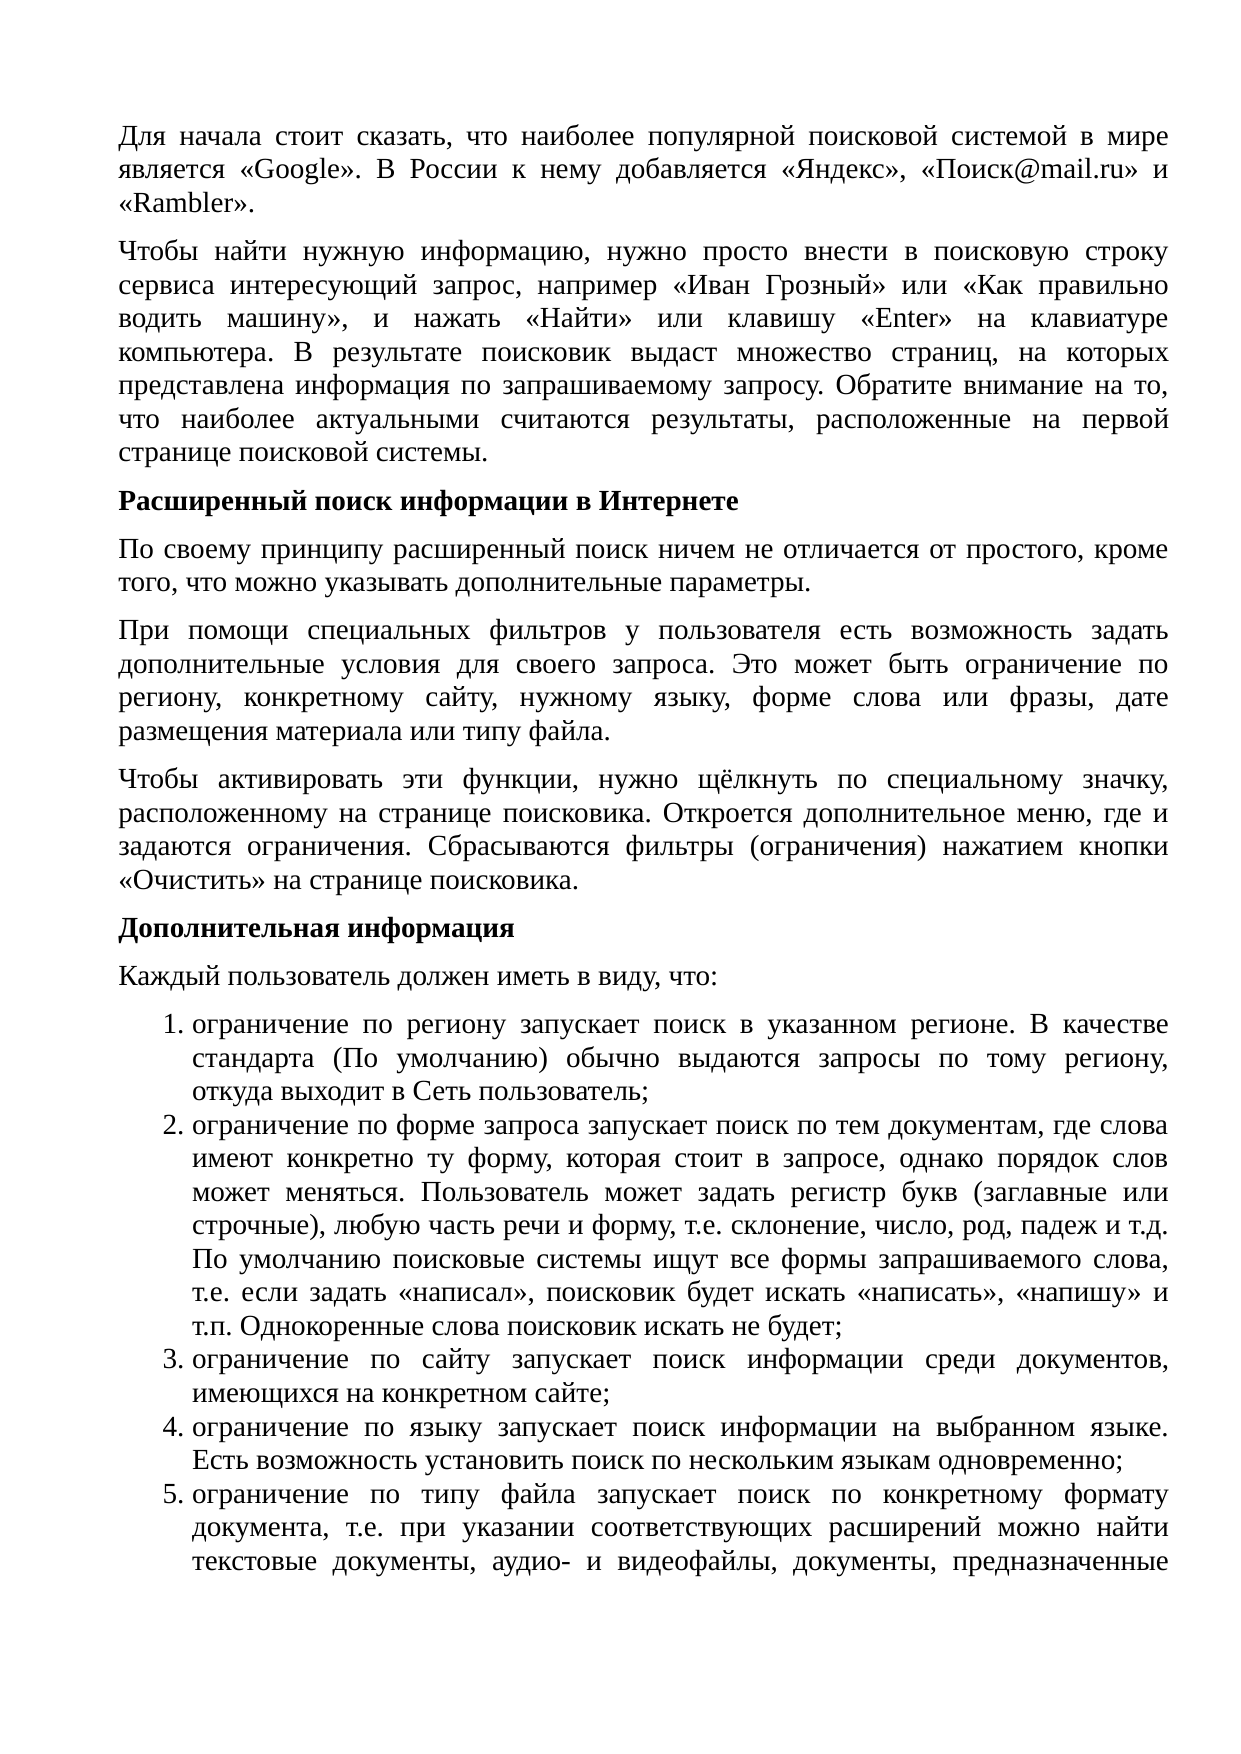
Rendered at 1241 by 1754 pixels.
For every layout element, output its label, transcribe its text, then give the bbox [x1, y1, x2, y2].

list ограничение по типу файла запускает поиск по конкретному формату документа, т.е. при указании соответствующих расширений можно найти текстовые документы, аудио- и видеофайлы, документы, предназначенные [162, 1476, 1170, 1576]
list ограничение по региону запускает поиск в указанном регионе. В качестве стандарта (По умолчанию) обычно выдаются запросы по тому региону, откуда выходит в Сеть пользователь; [162, 1006, 1170, 1107]
text Чтобы активировать эти функции, нужно щёлкнуть по специальному значку, расположенному на странице поисковика. Откроется дополнительное меню, где и задаются ограничения. Сбрасываются фильтры (ограничения) нажатием кнопки «Очистить» на странице поисковика. [118, 761, 1170, 895]
text По своему принципу расширенный поиск ничем не отличается от простого, кроме того, что можно указывать дополнительные параметры. [118, 531, 1170, 598]
text Дополнительная информация [118, 910, 1170, 943]
text Для начала стоит сказать, что наиболее популярной поисковой системой в мире является «Google». В России к нему добавляется «Яндекс», «Поиск@mail.ru» и «Rambler». [118, 118, 1170, 219]
list ограничение по сайту запускает поиск информации среди документов, имеющихся на конкретном сайте; [162, 1342, 1170, 1409]
text При помощи специальных фильтров у пользователя есть возможность задать дополнительные условия для своего запроса. Это может быть ограничение по региону, конкретному сайту, нужному языку, форме слова или фразы, дате размещения материала или типу файла. [118, 612, 1170, 747]
list ограничение по языку запускает поиск информации на выбранном языке. Есть возможность установить поиск по нескольким языкам одновременно; [162, 1409, 1170, 1476]
list ограничение по форме запроса запускает поиск по тем документам, где слова имеют конкретно ту форму, которая стоит в запросе, однако порядок слов может меняться. Пользователь может задать регистр букв (заглавные или строчные), любую часть речи и форму, т.е. склонение, число, род, падеж и т.д. По умолчанию поисковые системы ищут все формы запрашиваемого слова, т.е. если задать «написал», поисковик будет искать «написать», «напишу» и т.п. Однокоренные слова поисковик искать не будет; [162, 1107, 1170, 1342]
text Каждый пользователь должен иметь в виду, что: [118, 958, 1170, 992]
text Чтобы найти нужную информацию, нужно просто внести в поисковую строку сервиса интересующий запрос, например «Иван Грозный» или «Как правильно водить машину», и нажать «Найти» или клавишу «Enter» на клавиатуре компьютера. В результате поисковик выдаст множество страниц, на которых представлена информация по запрашиваемому запросу. Обратите внимание на то, что наиболее актуальными считаются результаты, расположенные на первой странице поисковой системы. [118, 233, 1170, 468]
text Расширенный поиск информации в Интернете [118, 483, 1170, 516]
